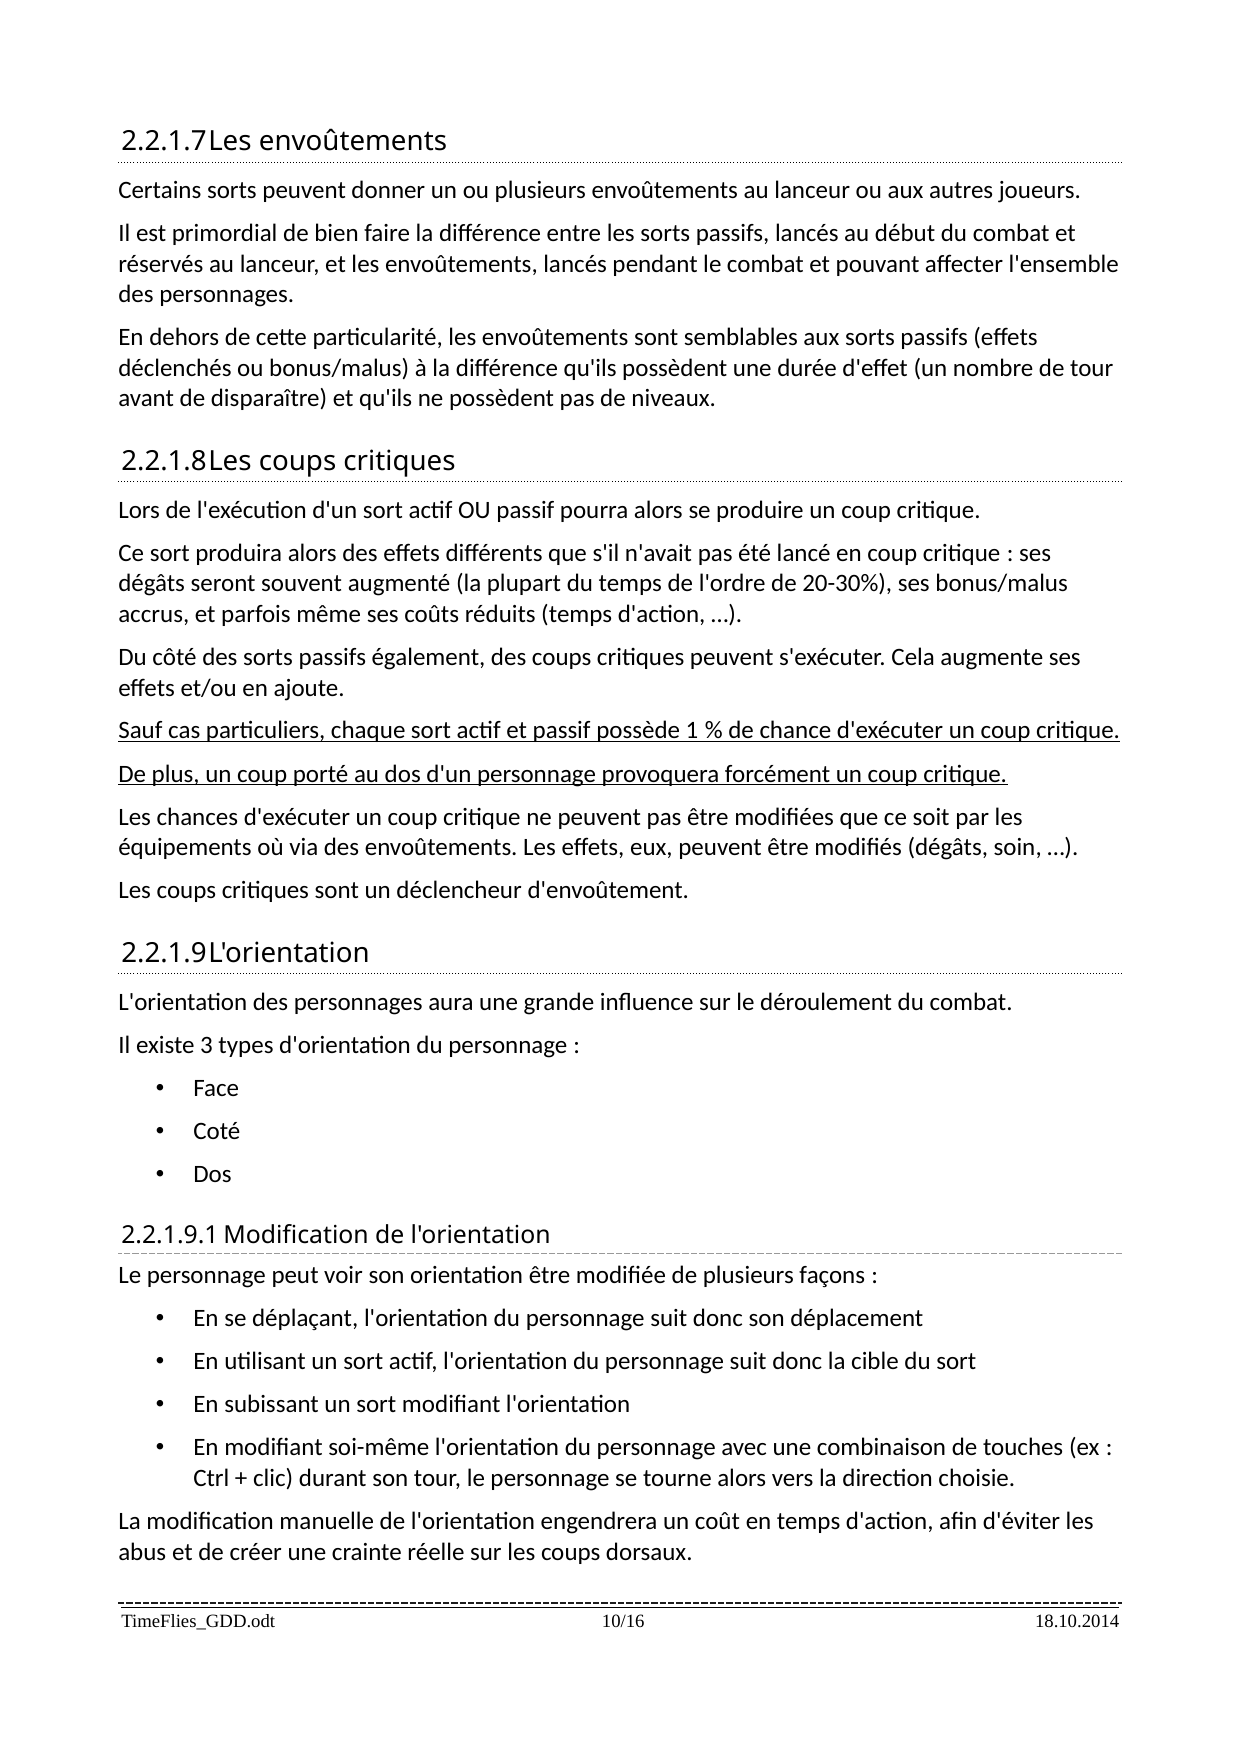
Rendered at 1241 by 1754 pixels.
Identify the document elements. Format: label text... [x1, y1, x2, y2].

list En utilisant un sort actif, l'orientation du personnage suit donc la cible du sort [156, 1346, 1122, 1376]
text Du côté des sorts passifs également, des coups critiques peuvent s'exécuter. Cela augmente ses effets et/ou en ajoute. [118, 641, 1122, 702]
subtitle Les coups critiques [118, 438, 1122, 482]
text Le personnage peut voir son orientation être modifiée de plusieurs façons : [118, 1259, 1122, 1290]
text En dehors de cette particularité, les envoûtements sont semblables aux sorts passifs (effets déclenchés ou bonus/malus) à la différence qu'ils possèdent une durée d'effet (un nombre de tour avant de disparaître) et qu'ils ne possèdent pas de niveaux. [118, 321, 1122, 413]
text Certains sorts peuvent donner un ou plusieurs envoûtements au lanceur ou aux autres joueurs. [118, 174, 1122, 205]
text Sauf cas particuliers, chaque sort actif et passif possède 1 % de chance d'exécuter un coup critique. [118, 715, 1122, 745]
list En modifiant soi-même l'orientation du personnage avec une combinaison de touches (ex : Ctrl + clic) durant son tour, le personnage se tourne alors vers la direction choisie. [156, 1432, 1122, 1493]
text Ce sort produira alors des effets différents que s'il n'avait pas été lancé en coup critique : ses dégâts seront souvent augmenté (la plupart du temps de l'ordre de 20-30%), ses bonus/malus accrus, et parfois même ses coûts réduits (temps d'action, …). [118, 537, 1122, 629]
text L'orientation des personnages aura une grande influence sur le déroulement du combat. [118, 986, 1122, 1016]
list En se déplaçant, l'orientation du personnage suit donc son déplacement [156, 1302, 1122, 1333]
subtitle Les envoûtements [118, 118, 1122, 162]
list Coté [156, 1115, 1122, 1146]
text La modification manuelle de l'orientation engendrera un coût en temps d'action, afin d'éviter les abus et de créer une crainte réelle sur les coups dorsaux. [118, 1505, 1122, 1566]
text Les coups critiques sont un déclencheur d'envoûtement. [118, 874, 1122, 905]
text Il existe 3 types d'orientation du personnage : [118, 1029, 1122, 1059]
text Les chances d'exécuter un coup critique ne peuvent pas être modifiées que ce soit par les équipements où via des envoûtements. Les effets, eux, peuvent être modifiés (dégâts, soin, …). [118, 801, 1122, 862]
list En subissant un sort modifiant l'orientation [156, 1388, 1122, 1419]
list Face [156, 1072, 1122, 1102]
subtitle L'orientation [118, 930, 1122, 973]
subtitle Modification de l'orientation [118, 1213, 1122, 1253]
list Dos [156, 1158, 1122, 1188]
text Lors de l'exécution d'un sort actif OU passif pourra alors se produire un coup critique. [118, 494, 1122, 524]
text Il est primordial de bien faire la différence entre les sorts passifs, lancés au début du combat et réservés au lanceur, et les envoûtements, lancés pendant le combat et pouvant affecter l'ensemble des personnages. [118, 217, 1122, 309]
text De plus, un coup porté au dos d'un personnage provoquera forcément un coup critique. [118, 758, 1122, 788]
